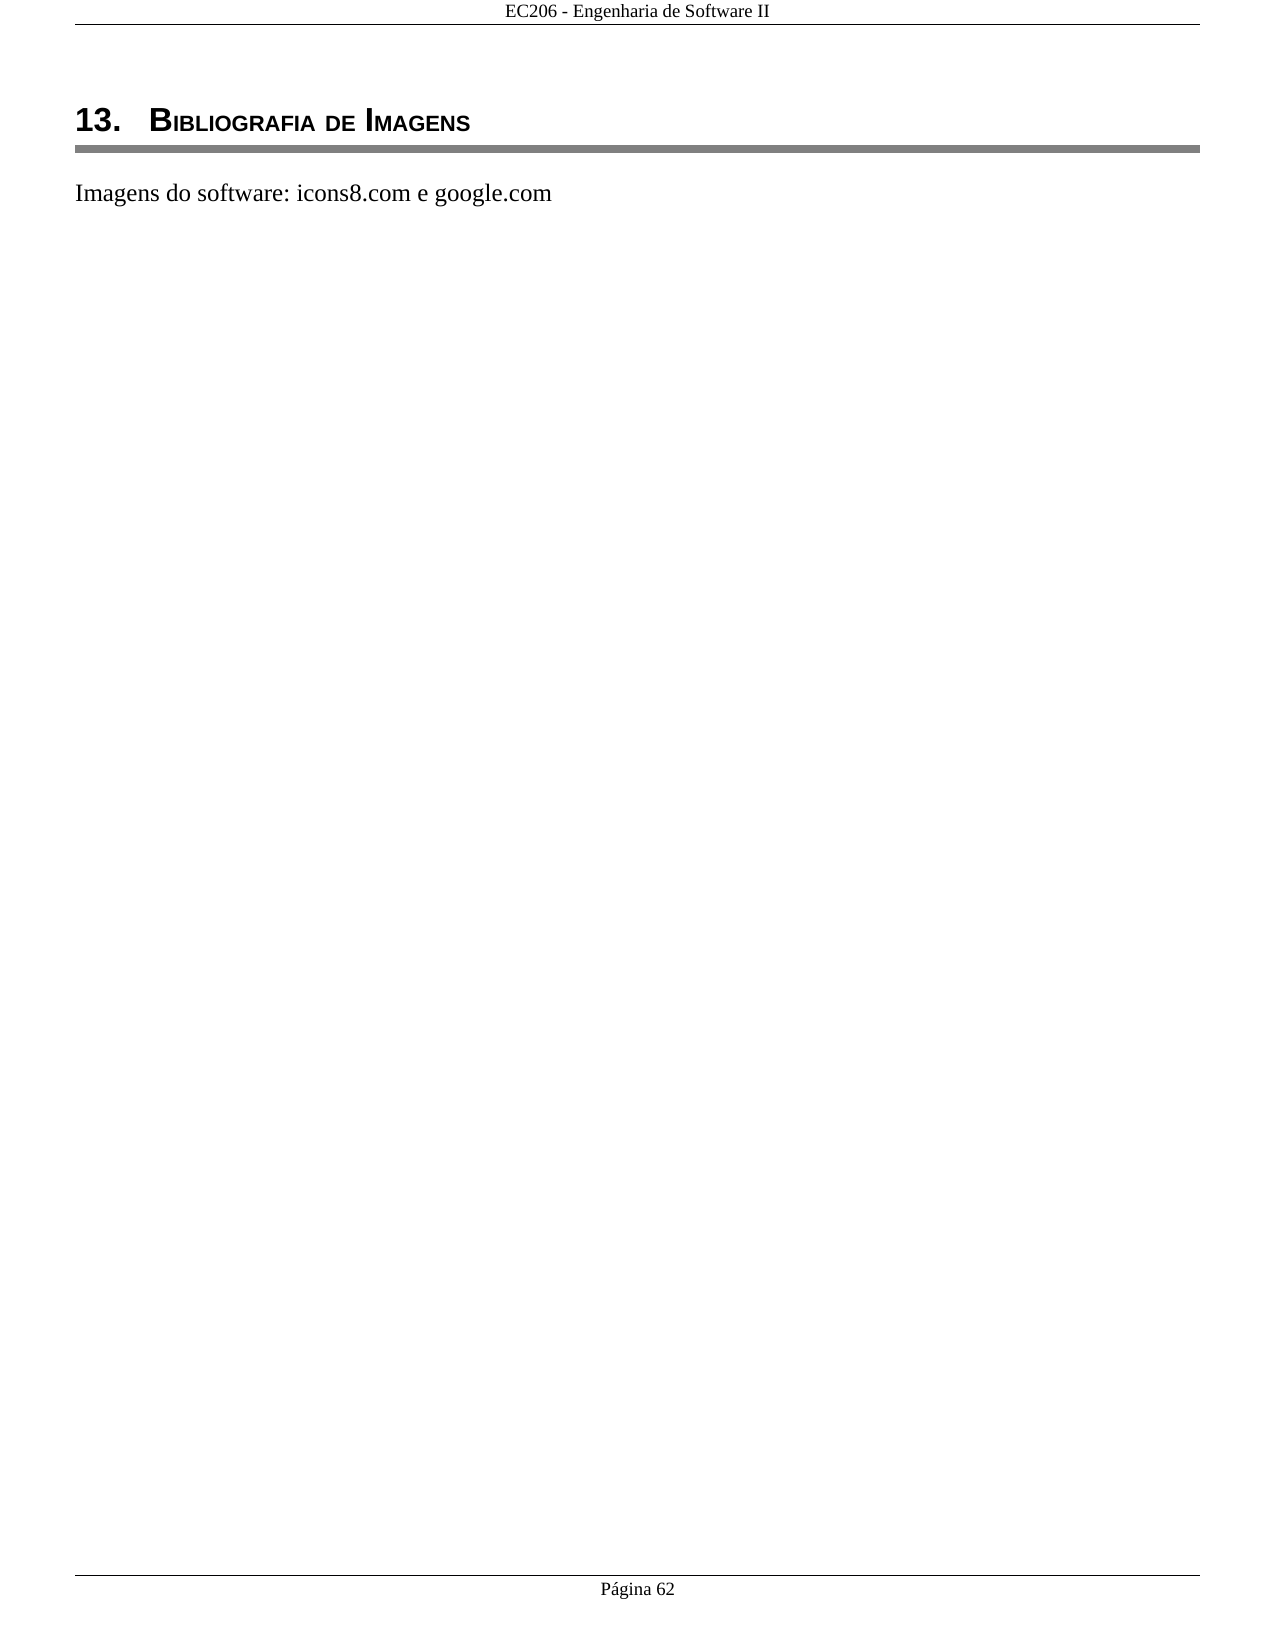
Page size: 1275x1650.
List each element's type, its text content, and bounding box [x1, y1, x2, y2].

subtitle Bibliografia de Imagens [75, 100, 1200, 145]
text Imagens do software: icons8.com e google.com [75, 178, 1200, 207]
